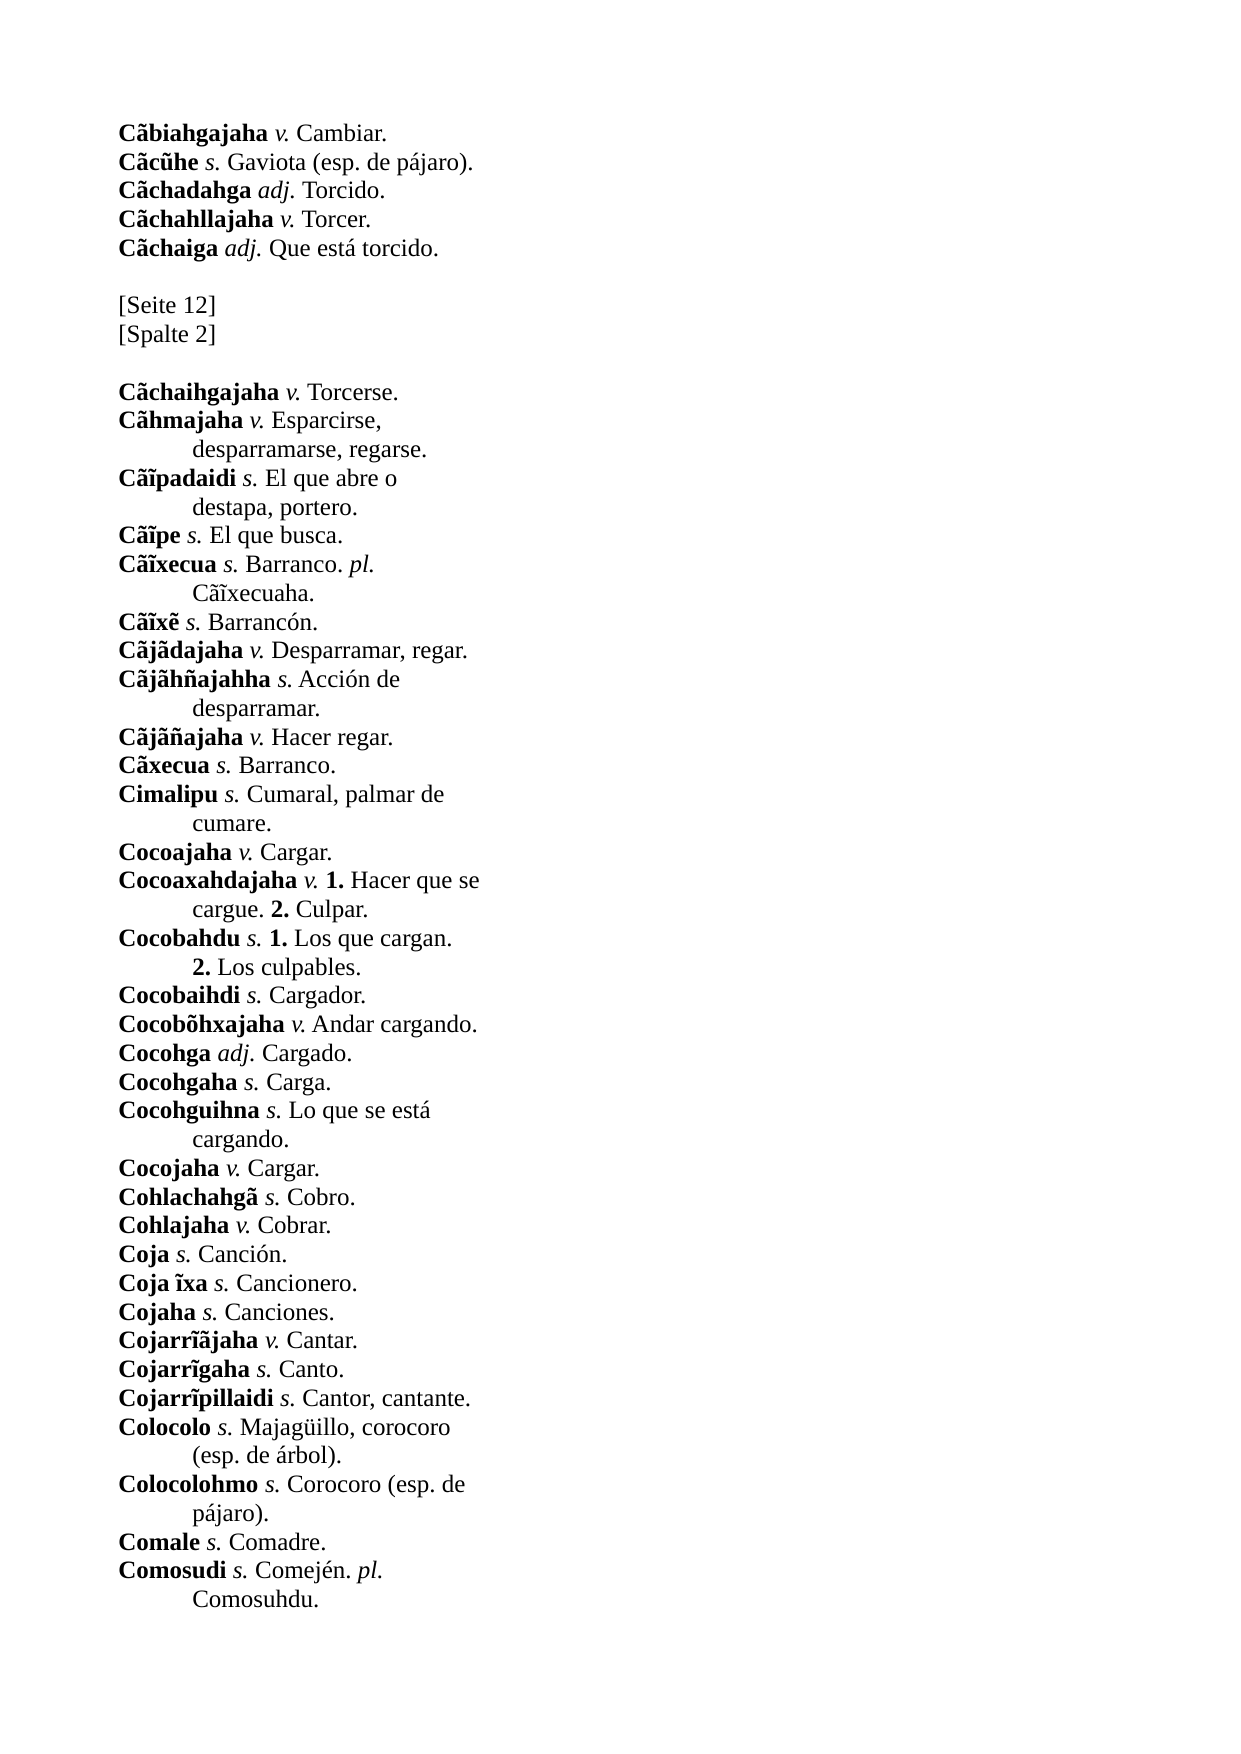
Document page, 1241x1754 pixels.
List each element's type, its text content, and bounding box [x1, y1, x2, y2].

text Cohlajaha v. Cobrar. [118, 1211, 1122, 1239]
text (esp. de árbol). [118, 1441, 1122, 1469]
text Cocoaxahdajaha v. 1. Hacer que se [118, 866, 1122, 894]
text Cojarrĩgaha s. Canto. [118, 1354, 1122, 1383]
text Cocohguihna s. Lo que se está [118, 1096, 1122, 1124]
text cargando. [118, 1124, 1122, 1153]
text Cãjãdajaha v. Desparramar, regar. [118, 636, 1122, 664]
text Cocojaha v. Cargar. [118, 1153, 1122, 1182]
text Cãchaihgajaha v. Torcerse. [118, 377, 1122, 406]
text Cãĩxecuaha. [118, 578, 1122, 607]
text Cocohgaha s. Carga. [118, 1067, 1122, 1096]
text destapa, portero. [118, 492, 1122, 521]
text Cãĩpadaidi s. El que abre o [118, 463, 1122, 492]
text Comosuhdu. [118, 1584, 1122, 1613]
text Cocobahdu s. 1. Los que cargan. [118, 923, 1122, 952]
text Cãĩxecua s. Barranco. pl. [118, 549, 1122, 578]
text Cocobaihdi s. Cargador. [118, 981, 1122, 1009]
text [Spalte 2] [118, 319, 1122, 348]
text desparramar. [118, 693, 1122, 722]
text Cojarrĩãjaha v. Cantar. [118, 1326, 1122, 1354]
text Cãchahllajaha v. Torcer. [118, 204, 1122, 233]
text Cimalipu s. Cumaral, palmar de [118, 779, 1122, 808]
text Cãĩxẽ s. Barrancón. [118, 607, 1122, 636]
text [Seite 12] [118, 291, 1122, 319]
text Coja s. Canción. [118, 1239, 1122, 1268]
text Cãchaiga adj. Que está torcido. [118, 233, 1122, 262]
text desparramarse, regarse. [118, 434, 1122, 463]
text Cocohga adj. Cargado. [118, 1038, 1122, 1067]
text Colocolohmo s. Corocoro (esp. de [118, 1469, 1122, 1498]
text Cãjãñajaha v. Hacer regar. [118, 722, 1122, 751]
text Cãhmajaha v. Esparcirse, [118, 406, 1122, 434]
text Cãjãhñajahha s. Acción de [118, 664, 1122, 693]
text 2. Los culpables. [118, 952, 1122, 981]
text Coja ĩxa s. Cancionero. [118, 1268, 1122, 1297]
text Cojaha s. Canciones. [118, 1297, 1122, 1326]
text Colocolo s. Majagüillo, corocoro [118, 1412, 1122, 1441]
text Cocobõhxajaha v. Andar cargando. [118, 1009, 1122, 1038]
text Cocoajaha v. Cargar. [118, 837, 1122, 866]
text Cãbiahgajaha v. Cambiar. [118, 118, 1122, 147]
text Comosudi s. Comején. pl. [118, 1556, 1122, 1584]
text Cãcũhe s. Gaviota (esp. de pájaro). [118, 147, 1122, 176]
text Cohlachahgã s. Cobro. [118, 1182, 1122, 1211]
text cargue. 2. Culpar. [118, 894, 1122, 923]
text Cãchadahga adj. Torcido. [118, 176, 1122, 204]
text Comale s. Comadre. [118, 1527, 1122, 1556]
text Cojarrĩpillaidi s. Cantor, cantante. [118, 1383, 1122, 1412]
text cumare. [118, 808, 1122, 837]
text Cãxecua s. Barranco. [118, 751, 1122, 779]
text Cãĩpe s. El que busca. [118, 521, 1122, 549]
text pájaro). [118, 1498, 1122, 1527]
